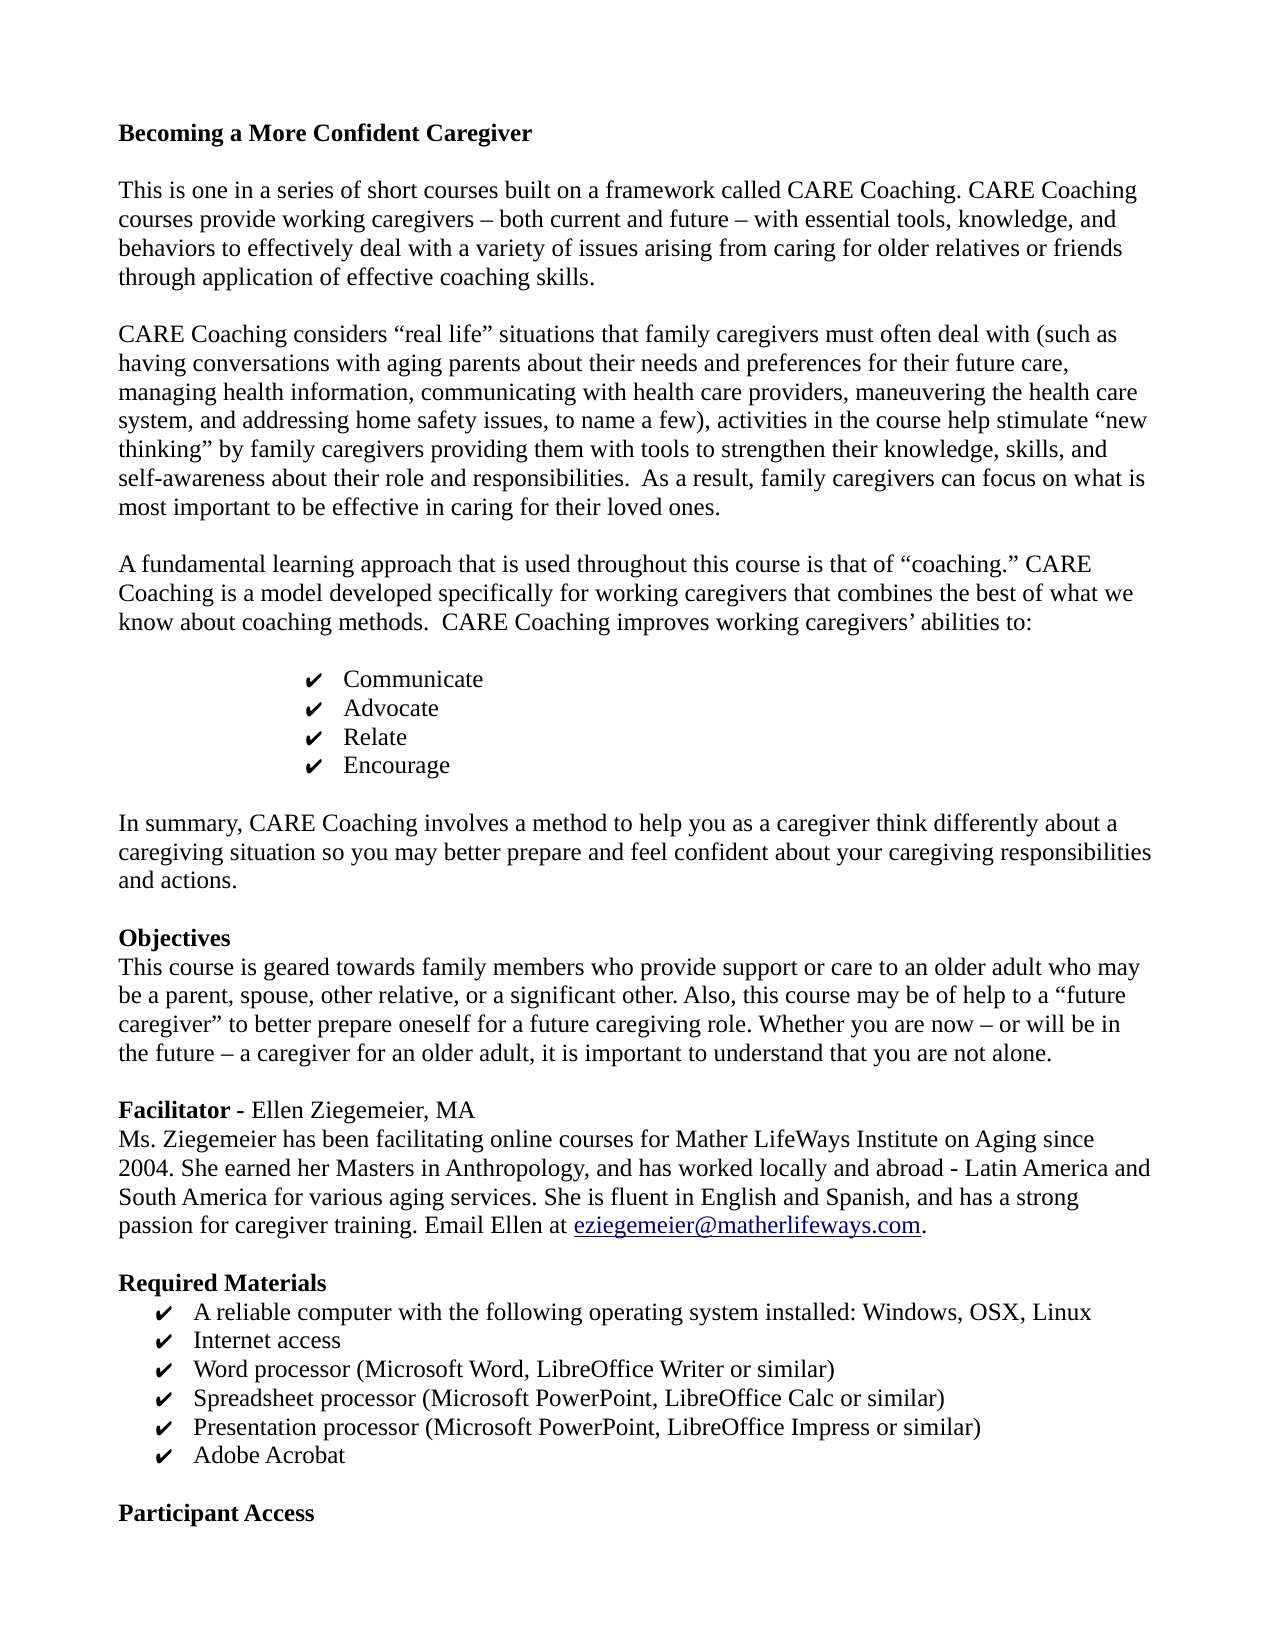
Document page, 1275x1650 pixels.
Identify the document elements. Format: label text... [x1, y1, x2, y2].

list Presentation processor (Microsoft PowerPoint, LibreOffice Impress or similar) [156, 1412, 1157, 1441]
list Advocate [306, 693, 1157, 722]
text This course is geared towards family members who provide support or care to an older adult who may be a parent, spouse, other relative, or a significant other. Also, this course may be of help to a “future caregiver” to better prepare oneself for a future caregiving role. Whether you are now – or will be in the future – a caregiver for an older adult, it is important to understand that you are not alone. [118, 952, 1157, 1067]
text Participant Access [118, 1498, 1157, 1527]
text A fundamental learning approach that is used throughout this course is that of “coaching.” CARE Coaching is a model developed specifically for working caregivers that combines the best of what we know about coaching methods. CARE Coaching improves working caregivers’ abilities to: [118, 549, 1157, 636]
text This is one in a series of short courses built on a framework called CARE Coaching. CARE Coaching courses provide working caregivers – both current and future – with essential tools, knowledge, and behaviors to effectively deal with a variety of issues arising from caring for older relatives or friends through application of effective coaching skills. [118, 176, 1157, 291]
list Word processor (Microsoft Word, LibreOffice Writer or similar) [156, 1354, 1157, 1383]
list Communicate [306, 664, 1157, 693]
text In summary, CARE Coaching involves a method to help you as a caregiver think differently about a caregiving situation so you may better prepare and feel confident about your caregiving responsibilities and actions. [118, 808, 1157, 894]
text CARE Coaching considers “real life” situations that family caregivers must often deal with (such as having conversations with aging parents about their needs and preferences for their future care, managing health information, communicating with health care providers, maneuvering the health care system, and addressing home safety issues, to name a few), activities in the course help stimulate “new thinking” by family caregivers providing them with tools to strengthen their knowledge, skills, and self-awareness about their role and responsibilities. As a result, family caregivers can focus on what is most important to be effective in caring for their loved ones. [118, 319, 1157, 521]
list Internet access [156, 1326, 1157, 1354]
text Facilitator - Ellen Ziegemeier, MA [118, 1096, 1157, 1124]
text Objectives [118, 923, 1157, 952]
list A reliable computer with the following operating system installed: Windows, OSX, Linux [156, 1297, 1157, 1326]
text Becoming a More Confident Caregiver [118, 118, 1157, 147]
text Ms. Ziegemeier has been facilitating online courses for Mather LifeWays Institute on Aging since 2004. She earned her Masters in Anthropology, and has worked locally and abroad - Latin America and South America for various aging services. She is fluent in English and Spanish, and has a strong passion for caregiver training. Email Ellen at eziegemeier@matherlifeways.com. [118, 1124, 1157, 1239]
text Required Materials [118, 1268, 1157, 1297]
list Adobe Acrobat [156, 1441, 1157, 1469]
list Relate [306, 722, 1157, 751]
list Spreadsheet processor (Microsoft PowerPoint, LibreOffice Calc or similar) [156, 1383, 1157, 1412]
list Encourage [306, 751, 1157, 779]
